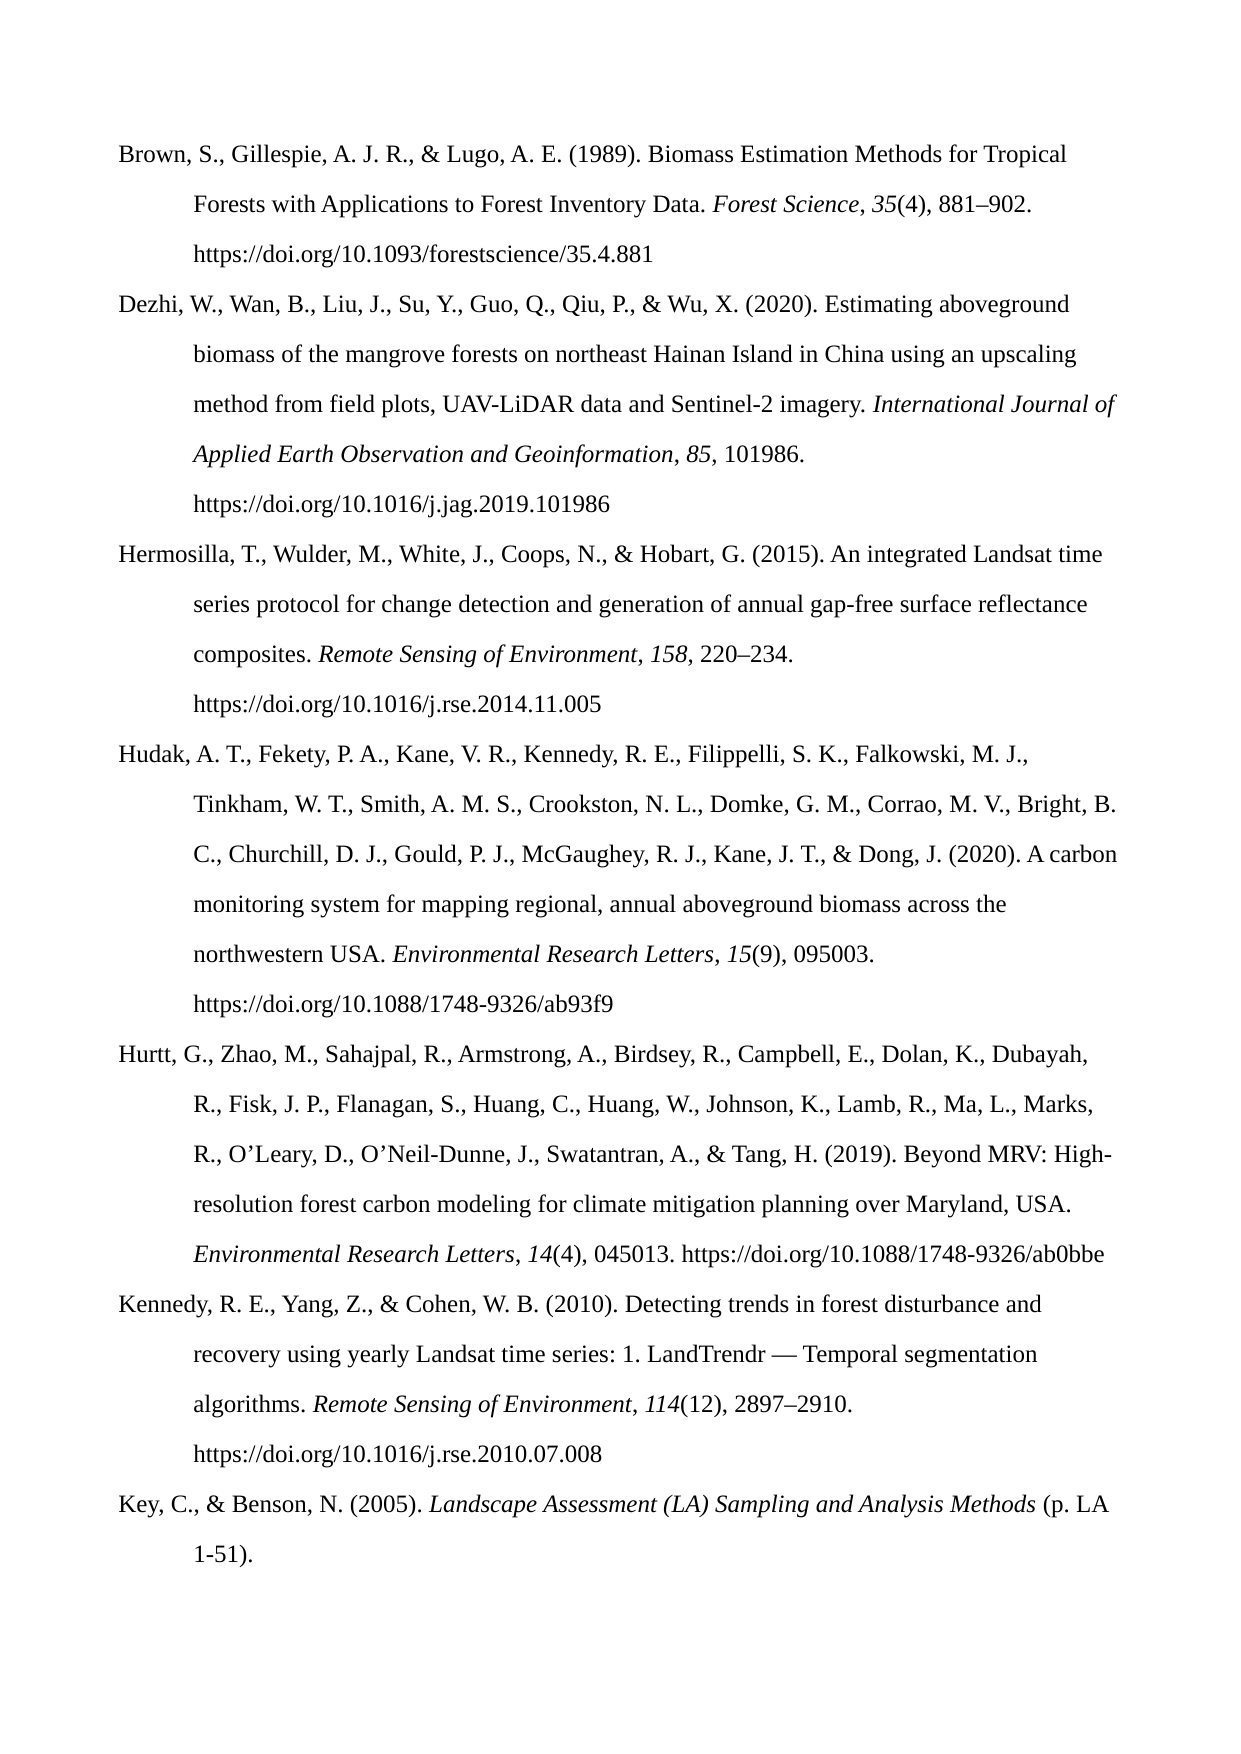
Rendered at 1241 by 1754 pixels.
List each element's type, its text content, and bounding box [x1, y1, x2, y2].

text Key, C., & Benson, N. (2005). Landscape Assessment (LA) Sampling and Analysis Methods (p. LA 1-51). [118, 1468, 1122, 1568]
text Kennedy, R. E., Yang, Z., & Cohen, W. B. (2010). Detecting trends in forest disturbance and recovery using yearly Landsat time series: 1. LandTrendr — Temporal segmentation algorithms. Remote Sensing of Environment, 114(12), 2897–2910. https://doi.org/10.1016/j.rse.2010.07.008 [118, 1268, 1122, 1468]
text Hudak, A. T., Fekety, P. A., Kane, V. R., Kennedy, R. E., Filippelli, S. K., Falkowski, M. J., Tinkham, W. T., Smith, A. M. S., Crookston, N. L., Domke, G. M., Corrao, M. V., Bright, B. C., Churchill, D. J., Gould, P. J., McGaughey, R. J., Kane, J. T., & Dong, J. (2020). A carbon monitoring system for mapping regional, annual aboveground biomass across the northwestern USA. Environmental Research Letters, 15(9), 095003. https://doi.org/10.1088/1748-9326/ab93f9 [118, 718, 1122, 1018]
text Dezhi, W., Wan, B., Liu, J., Su, Y., Guo, Q., Qiu, P., & Wu, X. (2020). Estimating aboveground biomass of the mangrove forests on northeast Hainan Island in China using an upscaling method from field plots, UAV-LiDAR data and Sentinel-2 imagery. International Journal of Applied Earth Observation and Geoinformation, 85, 101986. https://doi.org/10.1016/j.jag.2019.101986 [118, 268, 1122, 518]
text Hurtt, G., Zhao, M., Sahajpal, R., Armstrong, A., Birdsey, R., Campbell, E., Dolan, K., Dubayah, R., Fisk, J. P., Flanagan, S., Huang, C., Huang, W., Johnson, K., Lamb, R., Ma, L., Marks, R., O’Leary, D., O’Neil-Dunne, J., Swatantran, A., & Tang, H. (2019). Beyond MRV: High-resolution forest carbon modeling for climate mitigation planning over Maryland, USA. Environmental Research Letters, 14(4), 045013. https://doi.org/10.1088/1748-9326/ab0bbe [118, 1018, 1122, 1268]
text Brown, S., Gillespie, A. J. R., & Lugo, A. E. (1989). Biomass Estimation Methods for Tropical Forests with Applications to Forest Inventory Data. Forest Science, 35(4), 881–902. https://doi.org/10.1093/forestscience/35.4.881 [118, 118, 1122, 268]
text Hermosilla, T., Wulder, M., White, J., Coops, N., & Hobart, G. (2015). An integrated Landsat time series protocol for change detection and generation of annual gap-free surface reflectance composites. Remote Sensing of Environment, 158, 220–234. https://doi.org/10.1016/j.rse.2014.11.005 [118, 518, 1122, 718]
